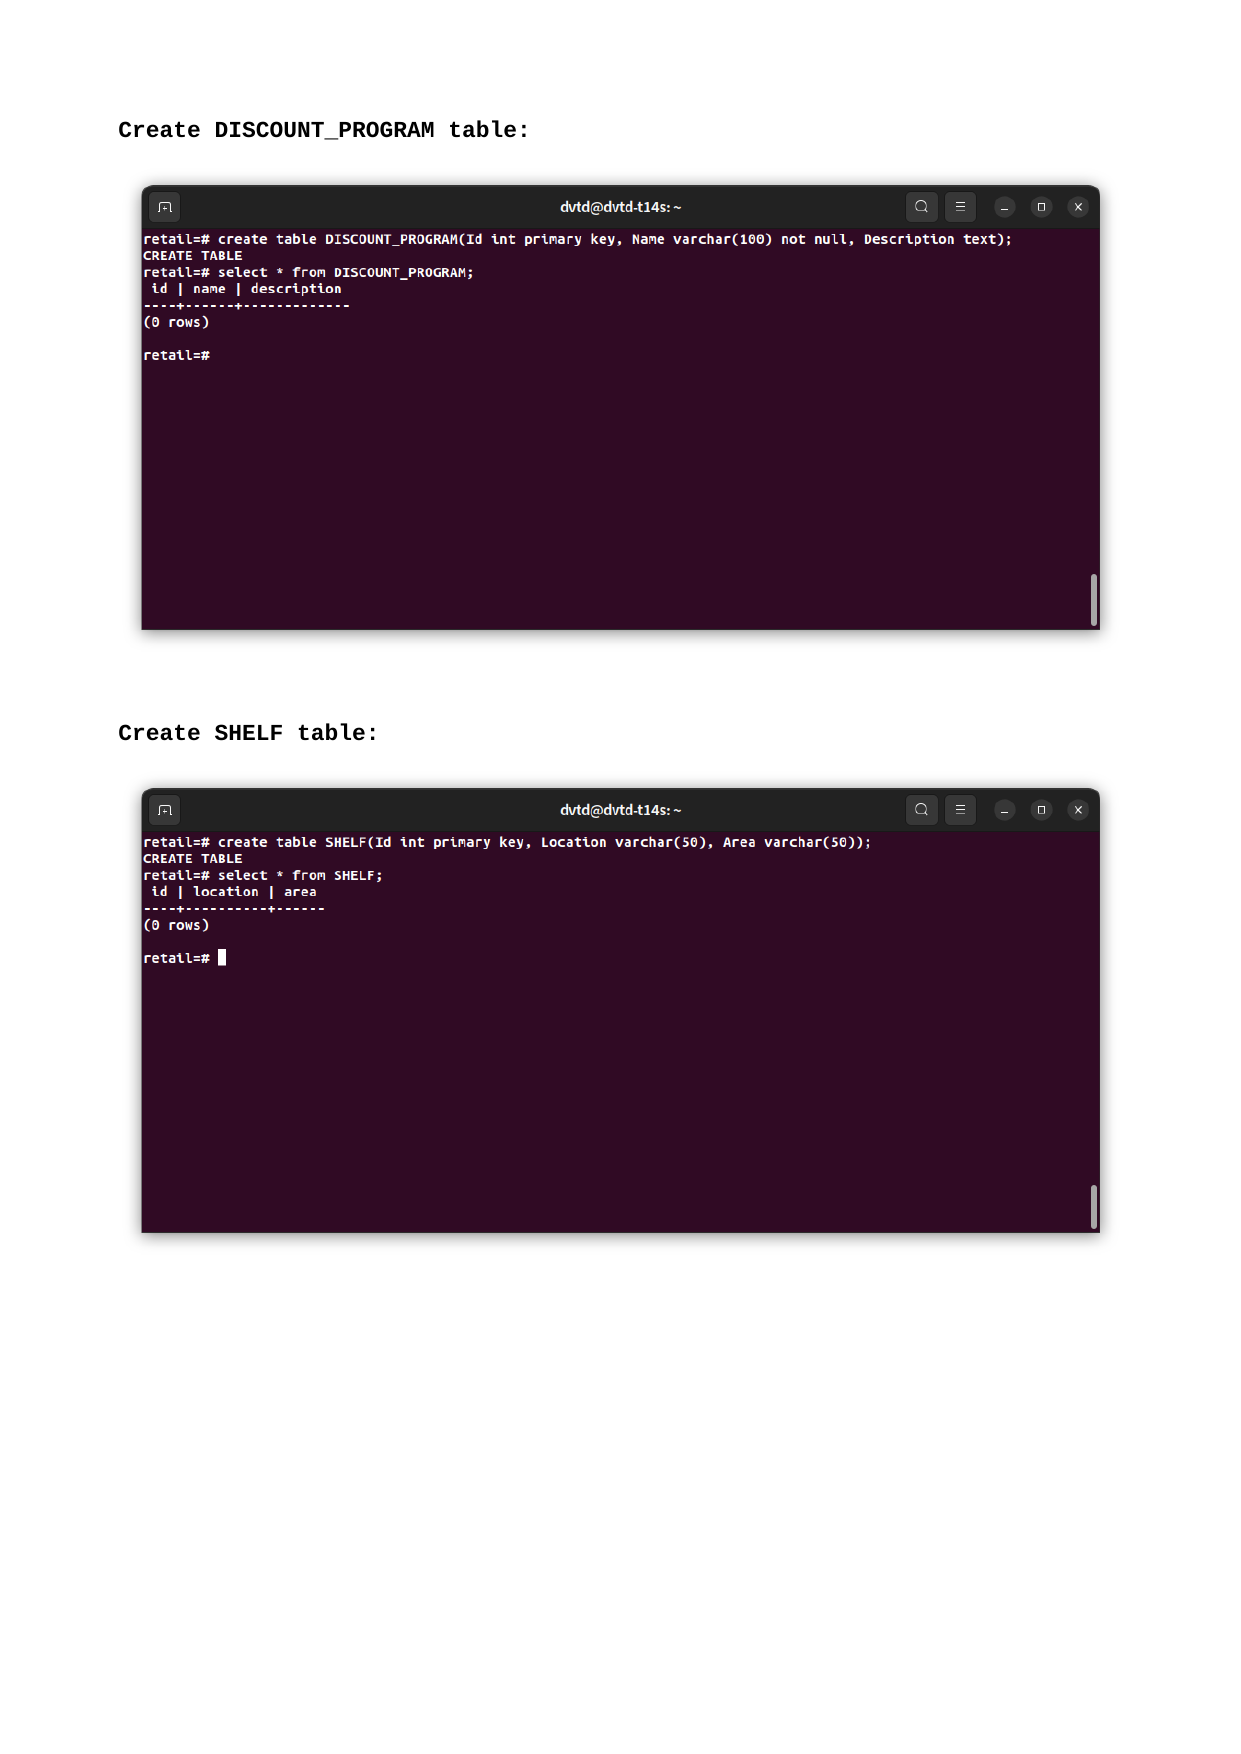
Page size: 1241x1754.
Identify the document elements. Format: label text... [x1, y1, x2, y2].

picture [118, 164, 1123, 655]
text Create SHELF table: [118, 721, 1122, 747]
picture [118, 767, 1123, 1258]
text Create DISCOUNT_PROGRAM table: [118, 118, 1122, 144]
